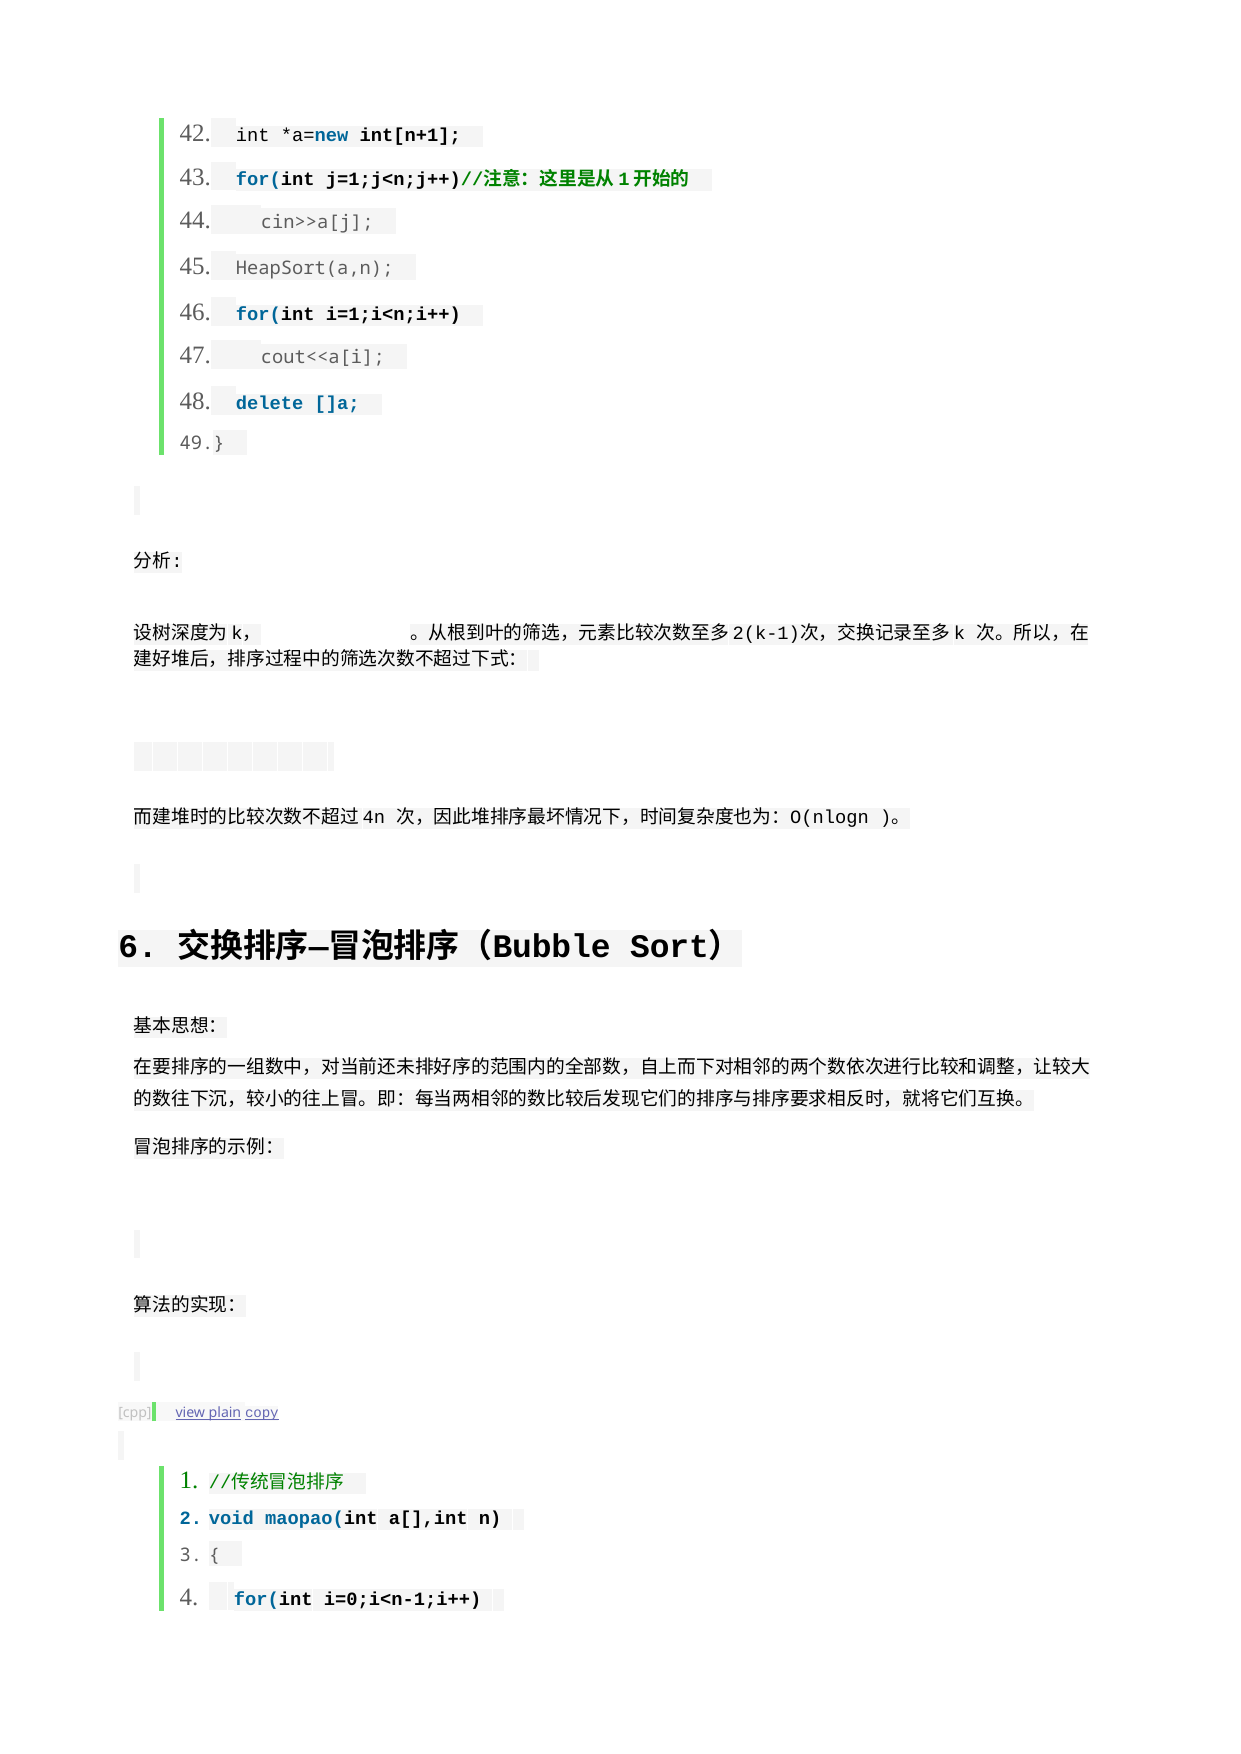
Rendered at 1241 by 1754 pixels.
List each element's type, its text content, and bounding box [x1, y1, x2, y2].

list } [164, 430, 1122, 455]
subtitle 6. 交换排序—冒泡排序（Bubble Sort） [118, 930, 1122, 967]
list HeapSort(a,n); [164, 251, 1122, 280]
text [cpp] [118, 1402, 152, 1421]
text 算法的实现： [134, 1295, 1106, 1317]
list cin>>a[j]; [164, 205, 1122, 234]
list //传统冒泡排序 [164, 1466, 1122, 1494]
list cout<<a[i]; [164, 340, 1122, 369]
text 而建堆时的比较次数不超过4n 次，因此堆排序最坏情况下，时间复杂度也为：O(nlogn )。 [134, 808, 1106, 829]
list for(int i=0;i<n-1;i++) [164, 1582, 1122, 1611]
text 基本思想： [134, 1017, 1106, 1038]
text 冒泡排序的示例： [134, 1137, 1106, 1159]
list for(int i=1;i<n;i++) [164, 297, 1122, 326]
list { [164, 1541, 1122, 1566]
text 在要排序的一组数中，对当前还未排好序的范围内的全部数，自上而下对相邻的两个数依次进行比较和调整，让较大的数往下沉，较小的往上冒。即：每当两相邻的数比较后发现它们的排序与排序要求相反时，就将它们互换。 [134, 1058, 1106, 1111]
text 设树深度为k，。从根到叶的筛选，元素比较次数至多2(k-1)次，交换记录至多k 次。所以，在建好堆后，排序过程中的筛选次数不超过下式： [134, 608, 1106, 671]
text view plain copy [156, 1402, 1106, 1421]
text 分析: [134, 552, 1106, 573]
list for(int j=1;j<n;j++)//注意：这里是从1开始的 [164, 162, 1122, 191]
list delete []a; [164, 386, 1122, 415]
list int *a=new int[n+1]; [164, 118, 1122, 147]
list void maopao(int a[],int n) [164, 1509, 1122, 1530]
